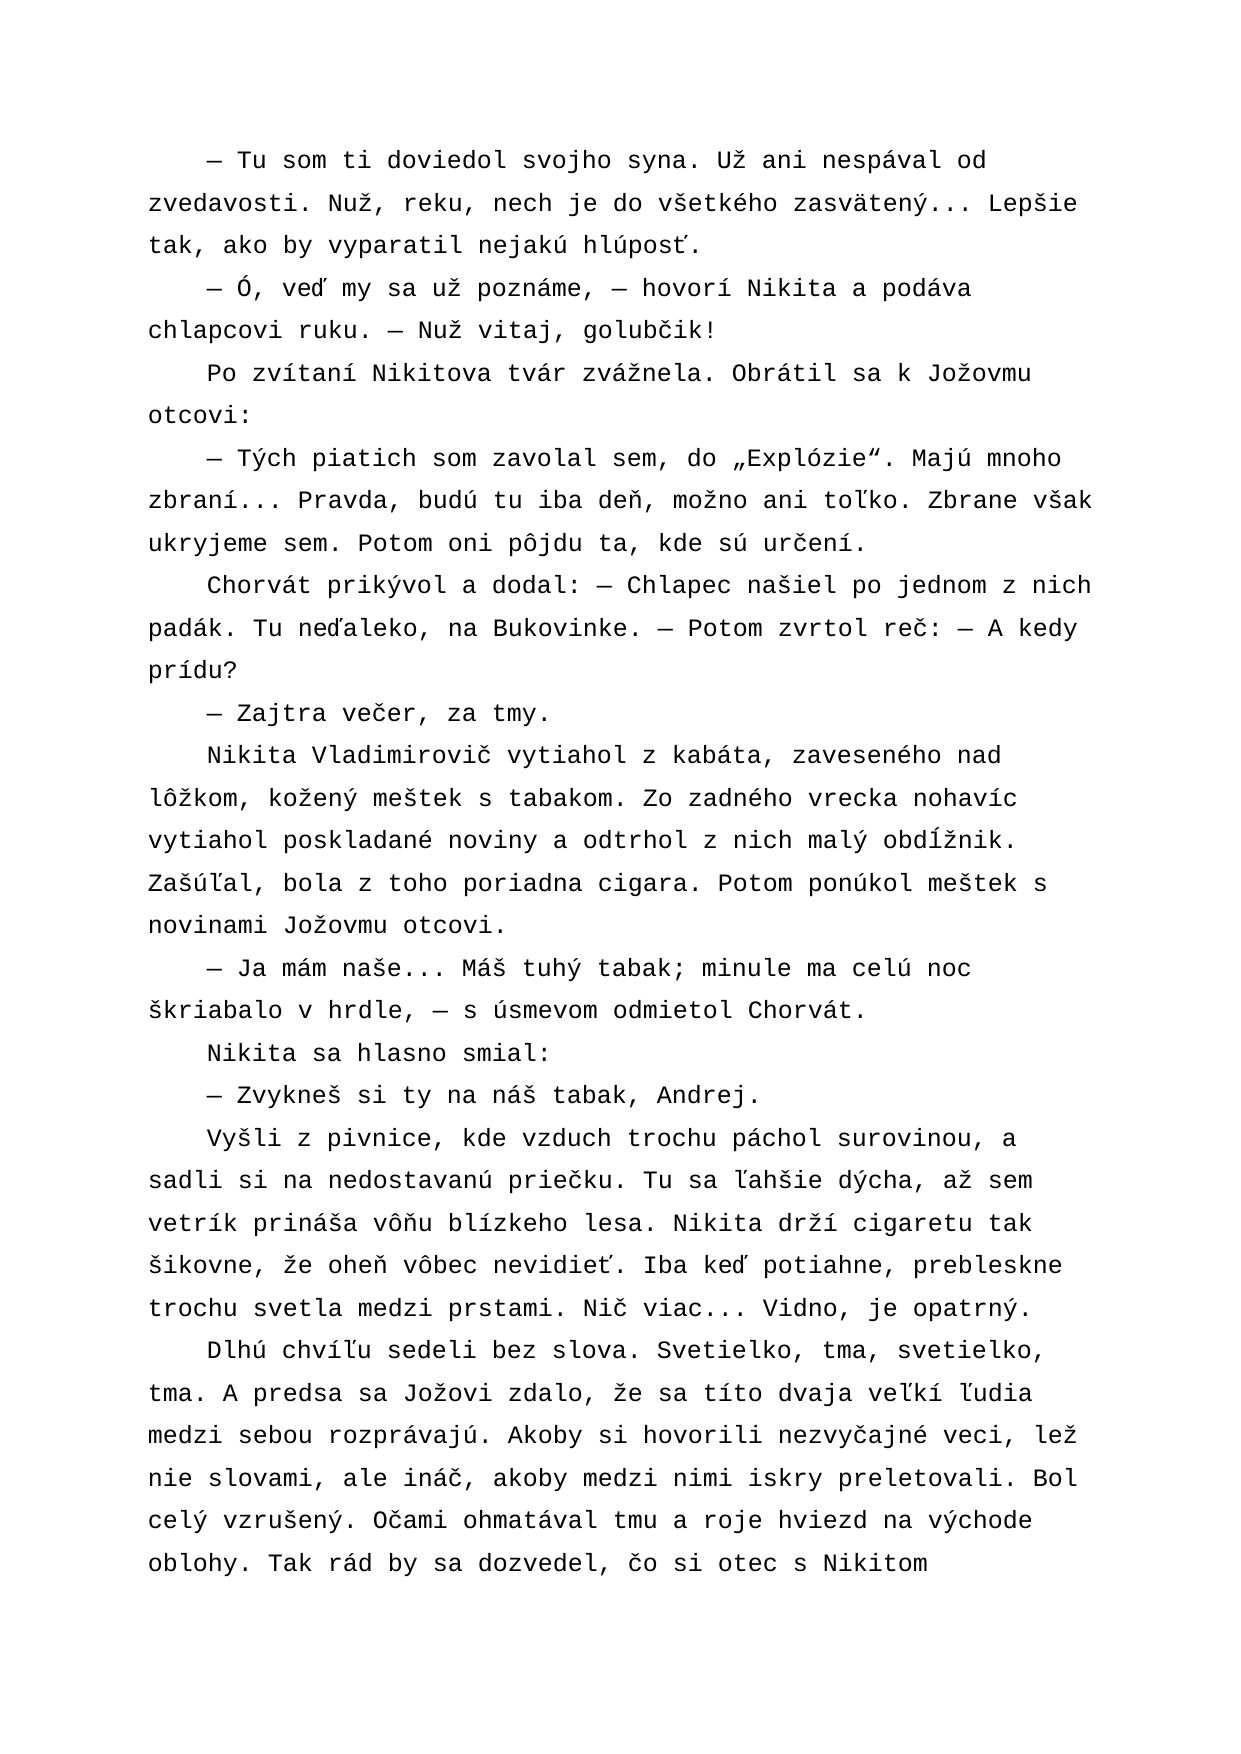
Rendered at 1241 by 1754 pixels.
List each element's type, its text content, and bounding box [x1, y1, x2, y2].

text Dlhú chvíľu sedeli bez slova. Svetielko, tma, svetielko, tma. A predsa sa Jožovi zdalo, že sa títo dvaja veľkí ľudia medzi sebou rozprávajú. Akoby si hovorili nezvyčajné veci, lež nie slovami, ale ináč, akoby medzi nimi iskry preletovali. Bol celý vzrušený. Očami ohmatával tmu a roje hviezd na východe oblohy. Tak rád by sa dozvedel, čo si otec s Nikitom [148, 1338, 1093, 1578]
text — Tých piatich som zavolal sem, do „Explózie“. Majú mnoho zbraní... Pravda, budú tu iba deň, možno ani toľko. Zbrane však ukryjeme sem. Potom oni pôjdu ta, kde sú určení. [148, 445, 1093, 558]
text Nikita Vladimirovič vytiahol z kabáta, zaveseného nad lôžkom, kožený meštek s tabakom. Zo zadného vrecka nohavíc vytiahol poskladané noviny a odtrhol z nich malý obdĺžnik. Zašúľal, bola z toho poriadna cigara. Potom ponúkol meštek s novinami Jožovmu otcovi. [148, 743, 1093, 941]
text — Zajtra večer, za tmy. [148, 700, 1093, 728]
text — Zvykneš si ty na náš tabak, Andrej. [148, 1083, 1093, 1111]
text Po zvítaní Nikitova tvár zvážnela. Obrátil sa k Jožovmu otcovi: [148, 360, 1093, 431]
text — Ó, veď my sa už poznáme, — hovorí Nikita a podáva chlapcovi ruku. — Nuž vitaj, golubčik! [148, 275, 1093, 346]
text — Ja mám naše... Máš tuhý tabak; minule ma celú noc škriabalo v hrdle, — s úsmevom odmietol Chorvát. [148, 955, 1093, 1026]
text — Tu som ti doviedol svojho syna. Už ani nespával od zvedavosti. Nuž, reku, nech je do všetkého zasvätený... Lepšie tak, ako by vyparatil nejakú hlúposť. [148, 148, 1093, 261]
text Vyšli z pivnice, kde vzduch trochu páchol surovinou, a sadli si na nedostavanú priečku. Tu sa ľahšie dýcha, až sem vetrík prináša vôňu blízkeho lesa. Nikita drží cigaretu tak šikovne, že oheň vôbec nevidieť. Iba keď potiahne, prebleskne trochu svetla medzi prstami. Nič viac... Vidno, je opatrný. [148, 1125, 1093, 1323]
text Chorvát prikývol a dodal: — Chlapec našiel po jednom z nich padák. Tu neďaleko, na Bukovinke. — Potom zvrtol reč: — A kedy prídu? [148, 573, 1093, 686]
text Nikita sa hlasno smial: [148, 1040, 1093, 1068]
